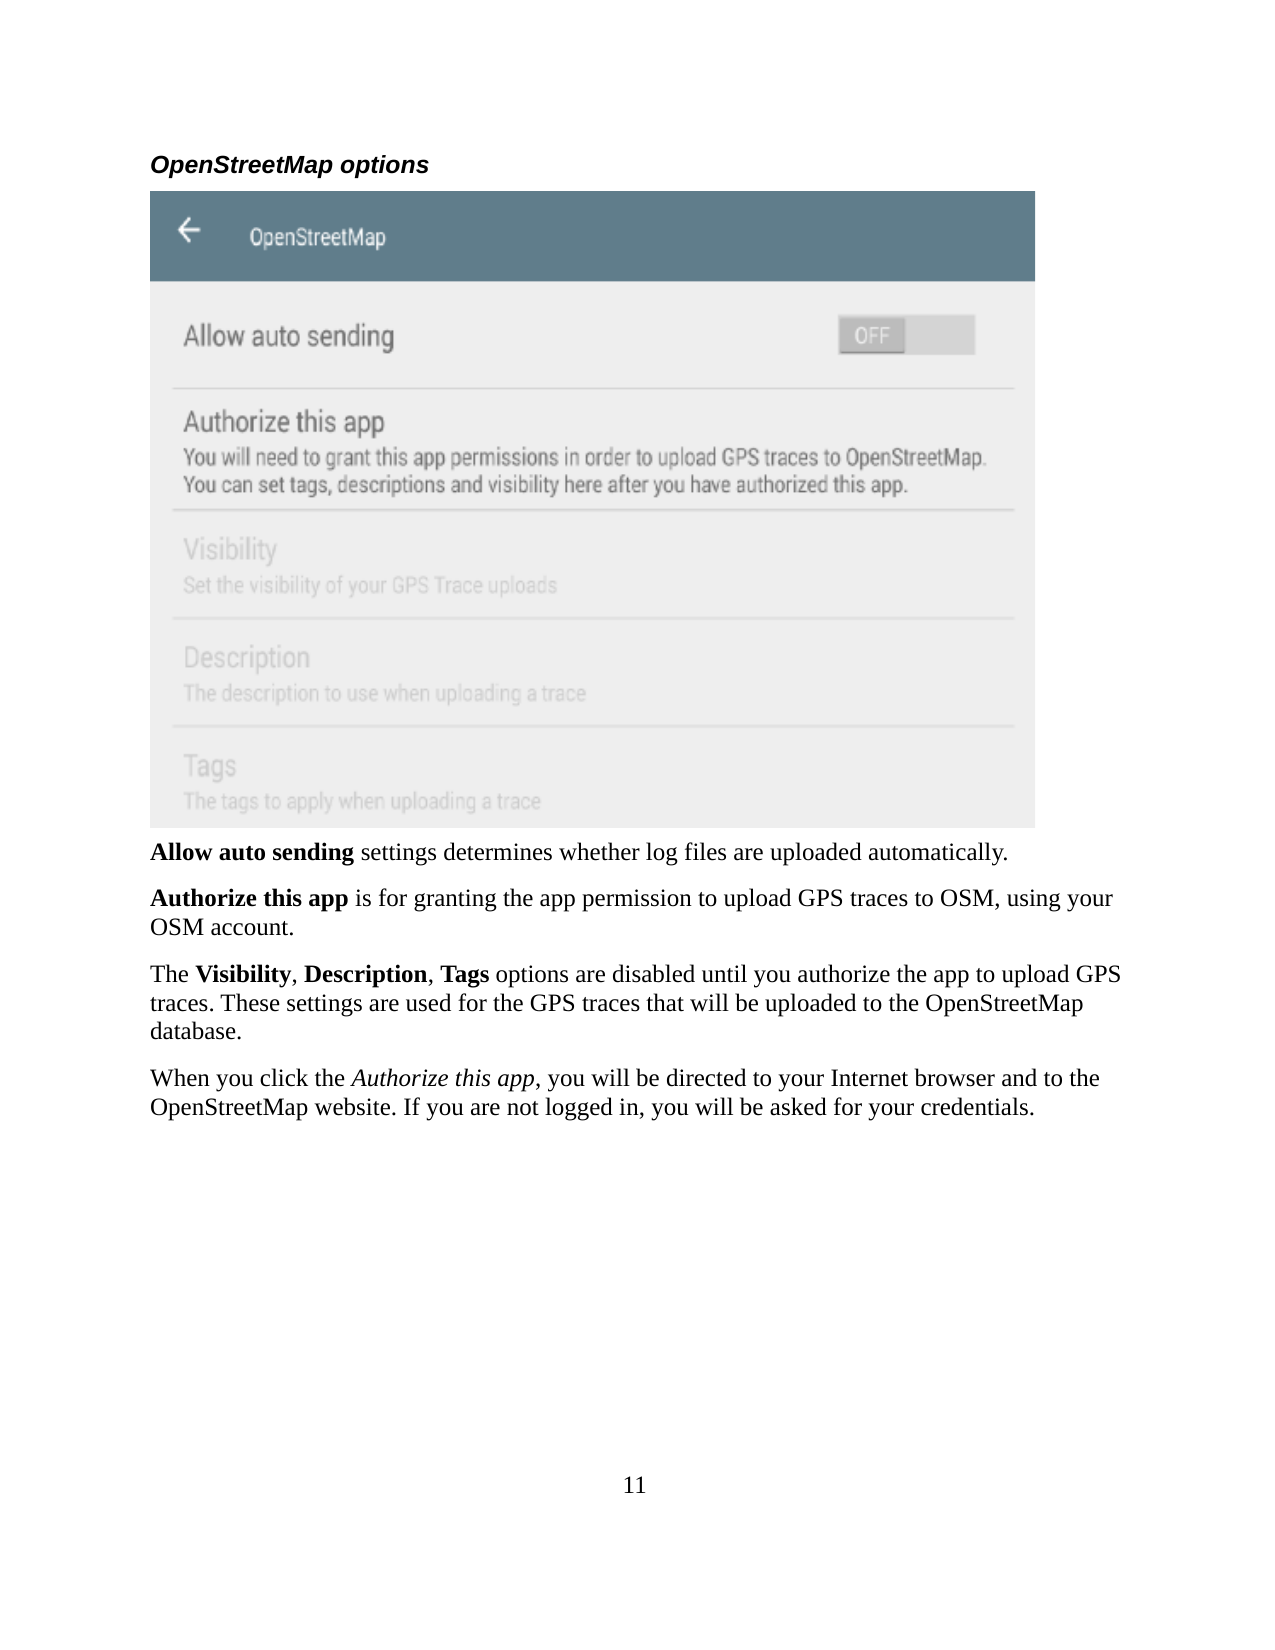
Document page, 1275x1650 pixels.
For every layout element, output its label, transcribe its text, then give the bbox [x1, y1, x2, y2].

subtitle OpenStreetMap options [150, 150, 1125, 178]
text When you click the Authorize this app, you will be directed to your Internet browser and to the OpenStreetMap website. If you are not logged in, you will be asked for your credentials. [150, 1063, 1125, 1121]
text The Visibility, Description, Tags options are disabled until you authorize the app to upload GPS traces. These settings are used for the GPS traces that will be uploaded to the OpenStreetMap database. [150, 959, 1125, 1045]
picture [150, 191, 1036, 828]
text Allow auto sending settings determines whether log files are uploaded automatically. [150, 837, 1125, 866]
text Authorize this app is for granting the app permission to upload GPS traces to OSM, using your OSM account. [150, 883, 1125, 941]
